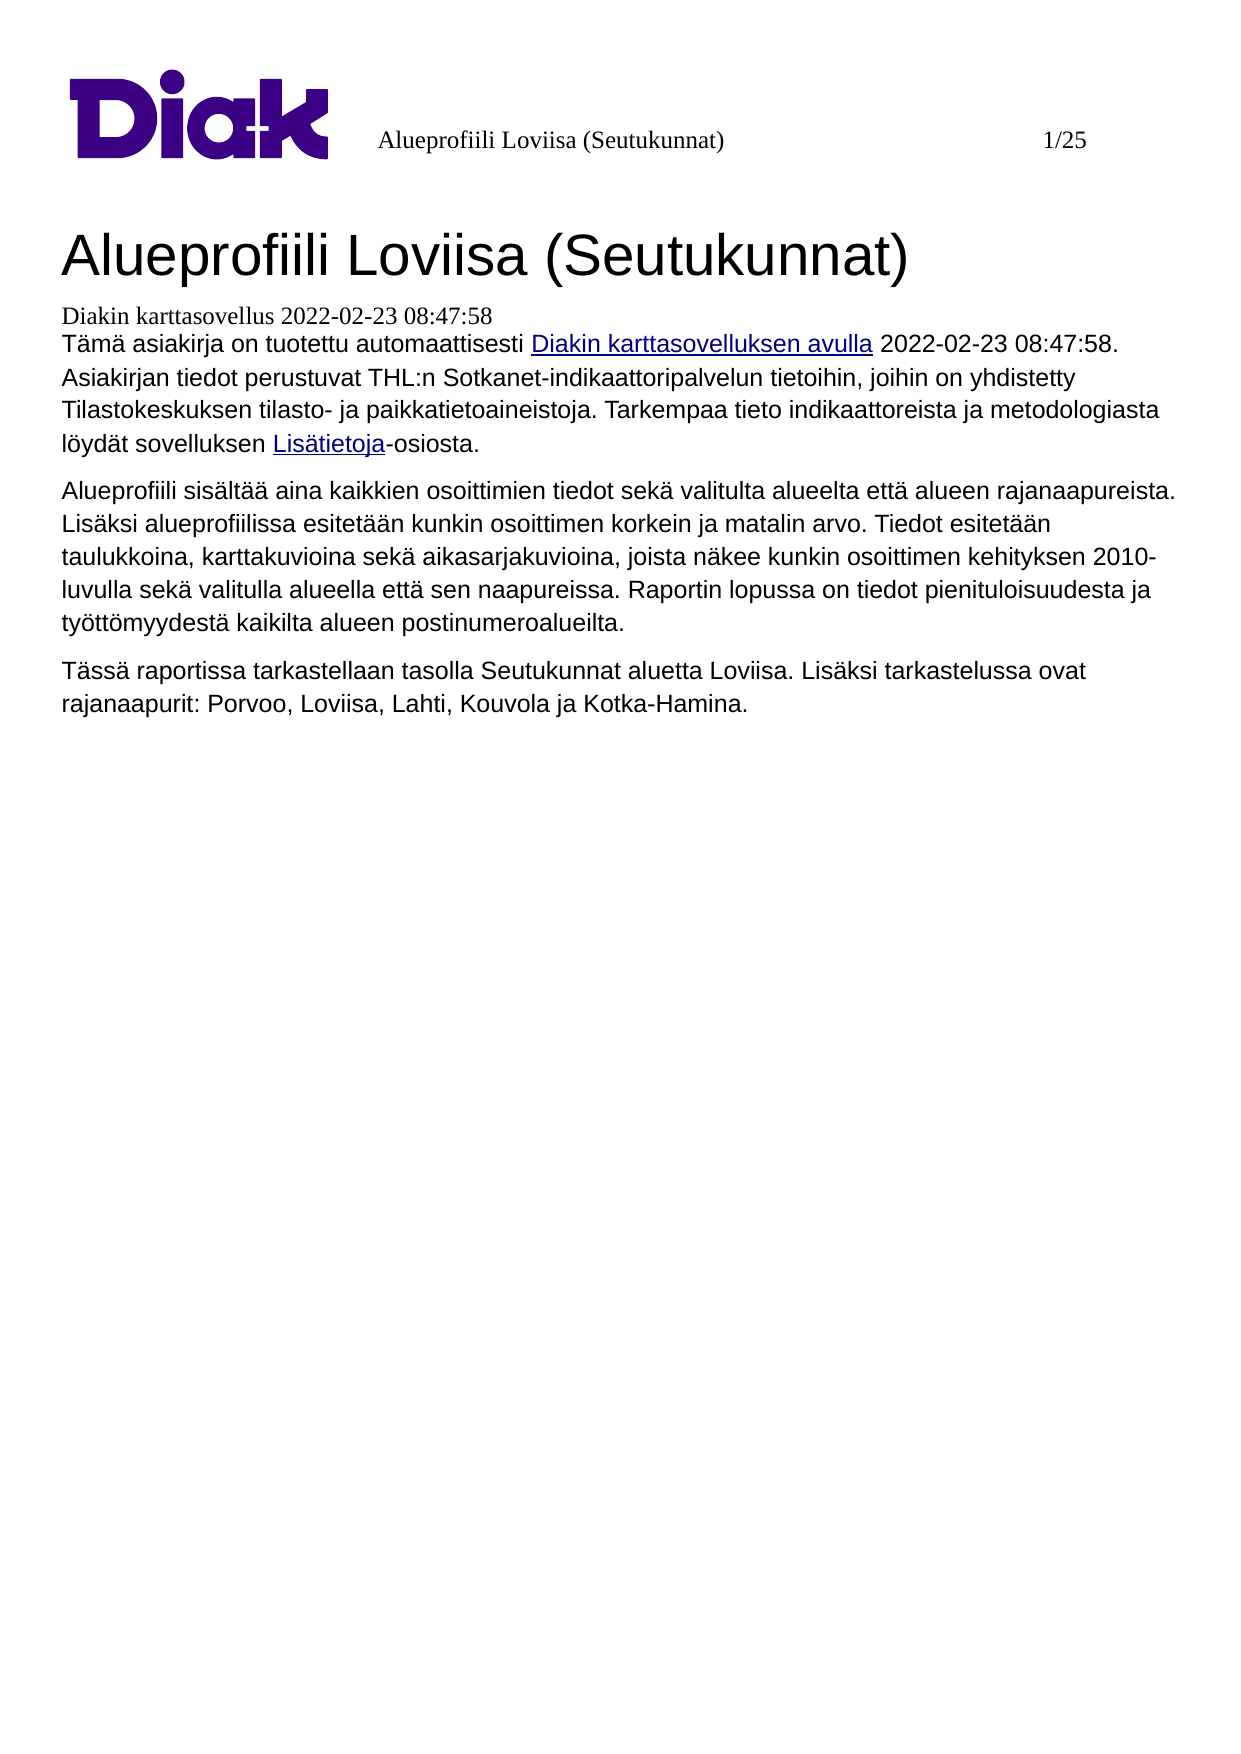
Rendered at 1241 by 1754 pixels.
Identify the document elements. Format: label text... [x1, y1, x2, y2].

text Diakin karttasovellus 2022-02-23 08:47:58 [61, 301, 1179, 329]
text Tämä asiakirja on tuotettu automaattisesti Diakin karttasovelluksen avulla 2022-02-23 08:47:58. Asiakirjan tiedot perustuvat THL:n Sotkanet-indikaattoripalvelun tietoihin, joihin on yhdistetty Tilastokeskuksen tilasto- ja paikkatietoaineistoja. Tarkempaa tieto indikaattoreista ja metodologiasta löydät sovelluksen Lisätietoja-osiosta. [61, 329, 1179, 457]
text Tässä raportissa tarkastellaan tasolla Seutukunnat aluetta Loviisa. Lisäksi tarkastelussa ovat rajanaapurit: Porvoo, Loviisa, Lahti, Kouvola ja Kotka-Hamina. [61, 656, 1179, 718]
title Alueprofiili Loviisa (Seutukunnat) [61, 221, 1179, 288]
text Alueprofiili sisältää aina kaikkien osoittimien tiedot sekä valitulta alueelta että alueen rajanaapureista. Lisäksi alueprofiilissa esitetään kunkin osoittimen korkein ja matalin arvo. Tiedot esitetään taulukkoina, karttakuvioina sekä aikasarjakuvioina, joista näkee kunkin osoittimen kehityksen 2010-luvulla sekä valitulla alueella että sen naapureissa. Raportin lopussa on tiedot pienituloisuudesta ja työttömyydestä kaikilta alueen postinumeroalueilta. [61, 476, 1179, 637]
